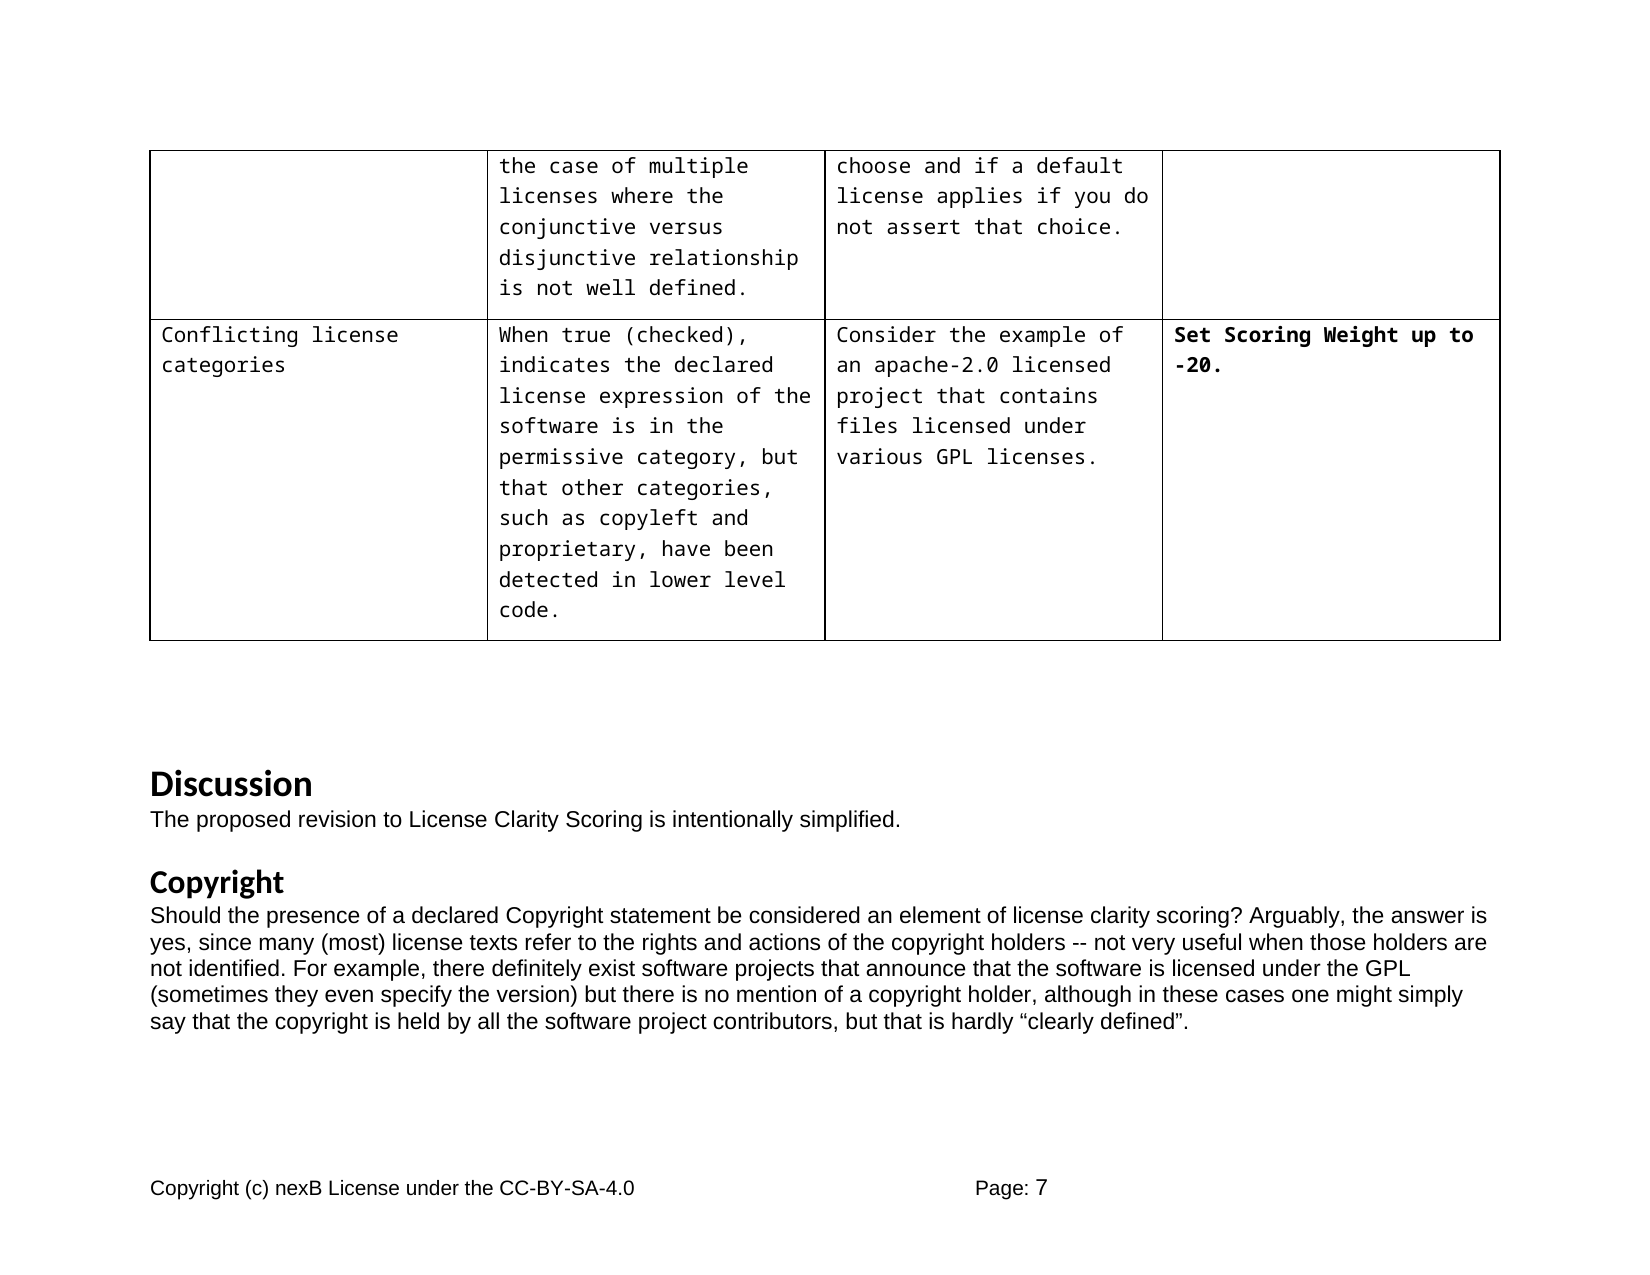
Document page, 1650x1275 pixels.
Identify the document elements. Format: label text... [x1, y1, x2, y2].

table_cell Set Scoring Weight up to -20. [1163, 320, 1499, 640]
table_cell Consider the example of an apache-2.0 licensed project that contains files licensed under various GPL licenses. [826, 320, 1162, 640]
table_cell choose and if a default license applies if you do not assert that choice. [826, 151, 1162, 319]
table_cell When true (checked), indicates the declared license expression of the software is in the permissive category, but that other categories, such as copyleft and proprietary, have been detected in lower level code. [488, 320, 824, 640]
table_cell [1163, 151, 1499, 319]
table_cell [151, 151, 487, 319]
subtitle Copyright [150, 862, 1500, 902]
subtitle Discussion [150, 760, 1500, 806]
text The proposed revision to License Clarity Scoring is intentionally simplified. [150, 806, 1500, 832]
text Should the presence of a declared Copyright statement be considered an element of license clarity scoring? Arguably, the answer is yes, since many (most) license texts refer to the rights and actions of the copyright holders -- not very useful when those holders are not identified. For example, there definitely exist software projects that announce that the software is licensed under the GPL (sometimes they even specify the version) but there is no mention of a copyright holder, although in these cases one might simply say that the copyright is held by all the software project contributors, but that is hardly “clearly defined”. [150, 902, 1500, 1034]
table_cell the case of multiple licenses where the conjunctive versus disjunctive relationship is not well defined. [488, 151, 824, 319]
table_cell Conflicting license categories [151, 320, 487, 640]
